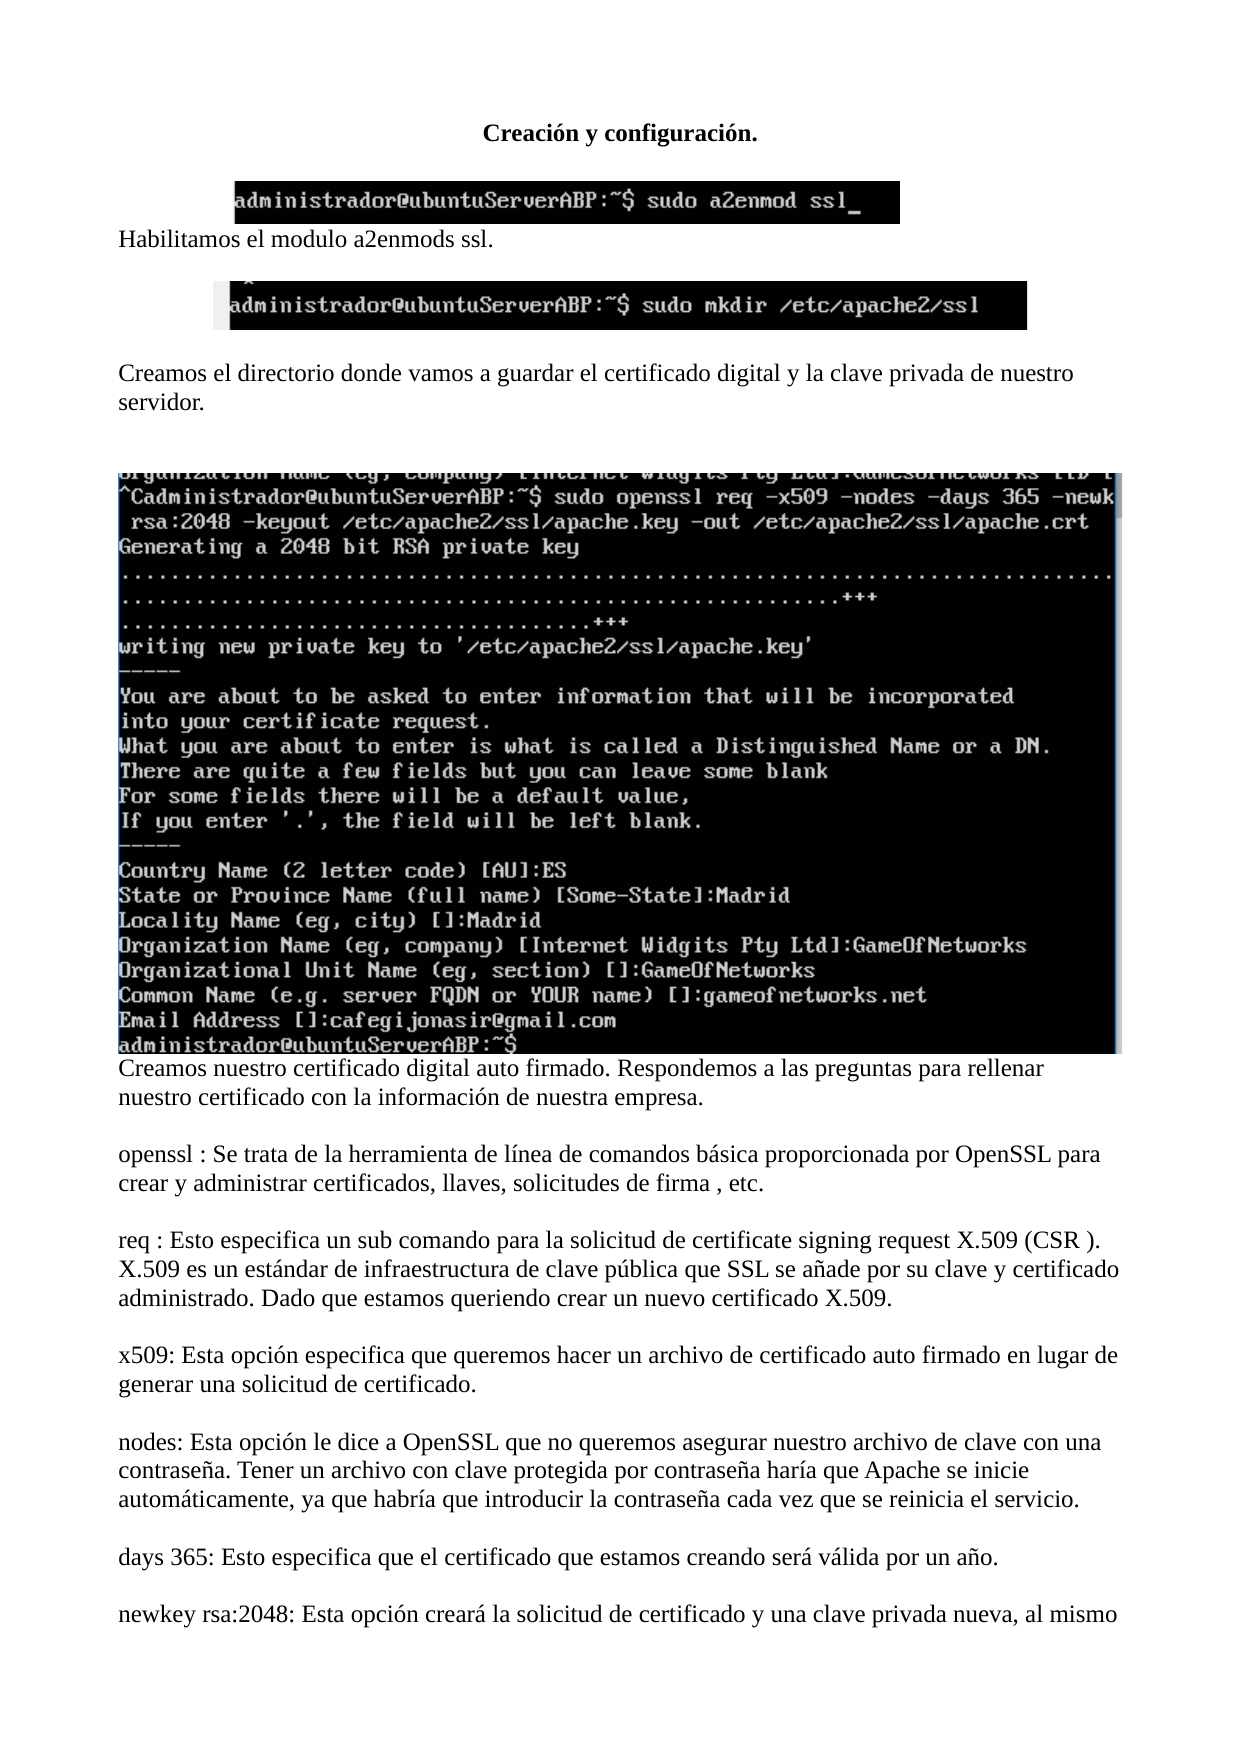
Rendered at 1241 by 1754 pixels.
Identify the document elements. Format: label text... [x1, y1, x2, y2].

picture [232, 181, 900, 224]
text days 365: Esto especifica que el certificado que estamos creando será válida por un año. [118, 1542, 1122, 1571]
text nodes: Esta opción le dice a OpenSSL que no queremos asegurar nuestro archivo de clave con una contraseña. Tener un archivo con clave protegida por contraseña haría que Apache se inicie automáticamente, ya que habría que introducir la contraseña cada vez que se reinicia el servicio. [118, 1427, 1122, 1513]
text Creación y configuración. [118, 118, 1122, 147]
text Habilitamos el modulo a2enmods ssl. [118, 176, 1122, 253]
picture [213, 281, 1028, 330]
picture [118, 473, 1123, 1054]
text Creamos el directorio donde vamos a guardar el certificado digital y la clave privada de nuestro servidor. [118, 358, 1122, 416]
text Creamos nuestro certificado digital auto firmado. Respondemos a las preguntas para rellenar nuestro certificado con la información de nuestra empresa. [118, 1054, 1122, 1111]
text req : Esto especifica un sub comando para la solicitud de certificate signing request X.509 (CSR ). X.509 es un estándar de infraestructura de clave pública que SSL se añade por su clave y certificado administrado. Dado que estamos queriendo crear un nuevo certificado X.509. [118, 1226, 1122, 1312]
text x509: Esta opción especifica que queremos hacer un archivo de certificado auto firmado en lugar de generar una solicitud de certificado. [118, 1341, 1122, 1398]
text openssl : Se trata de la herramienta de línea de comandos básica proporcionada por OpenSSL para crear y administrar certificados, llaves, solicitudes de firma , etc. [118, 1139, 1122, 1197]
text newkey rsa:2048: Esta opción creará la solicitud de certificado y una clave privada nueva, al mismo [118, 1599, 1122, 1628]
